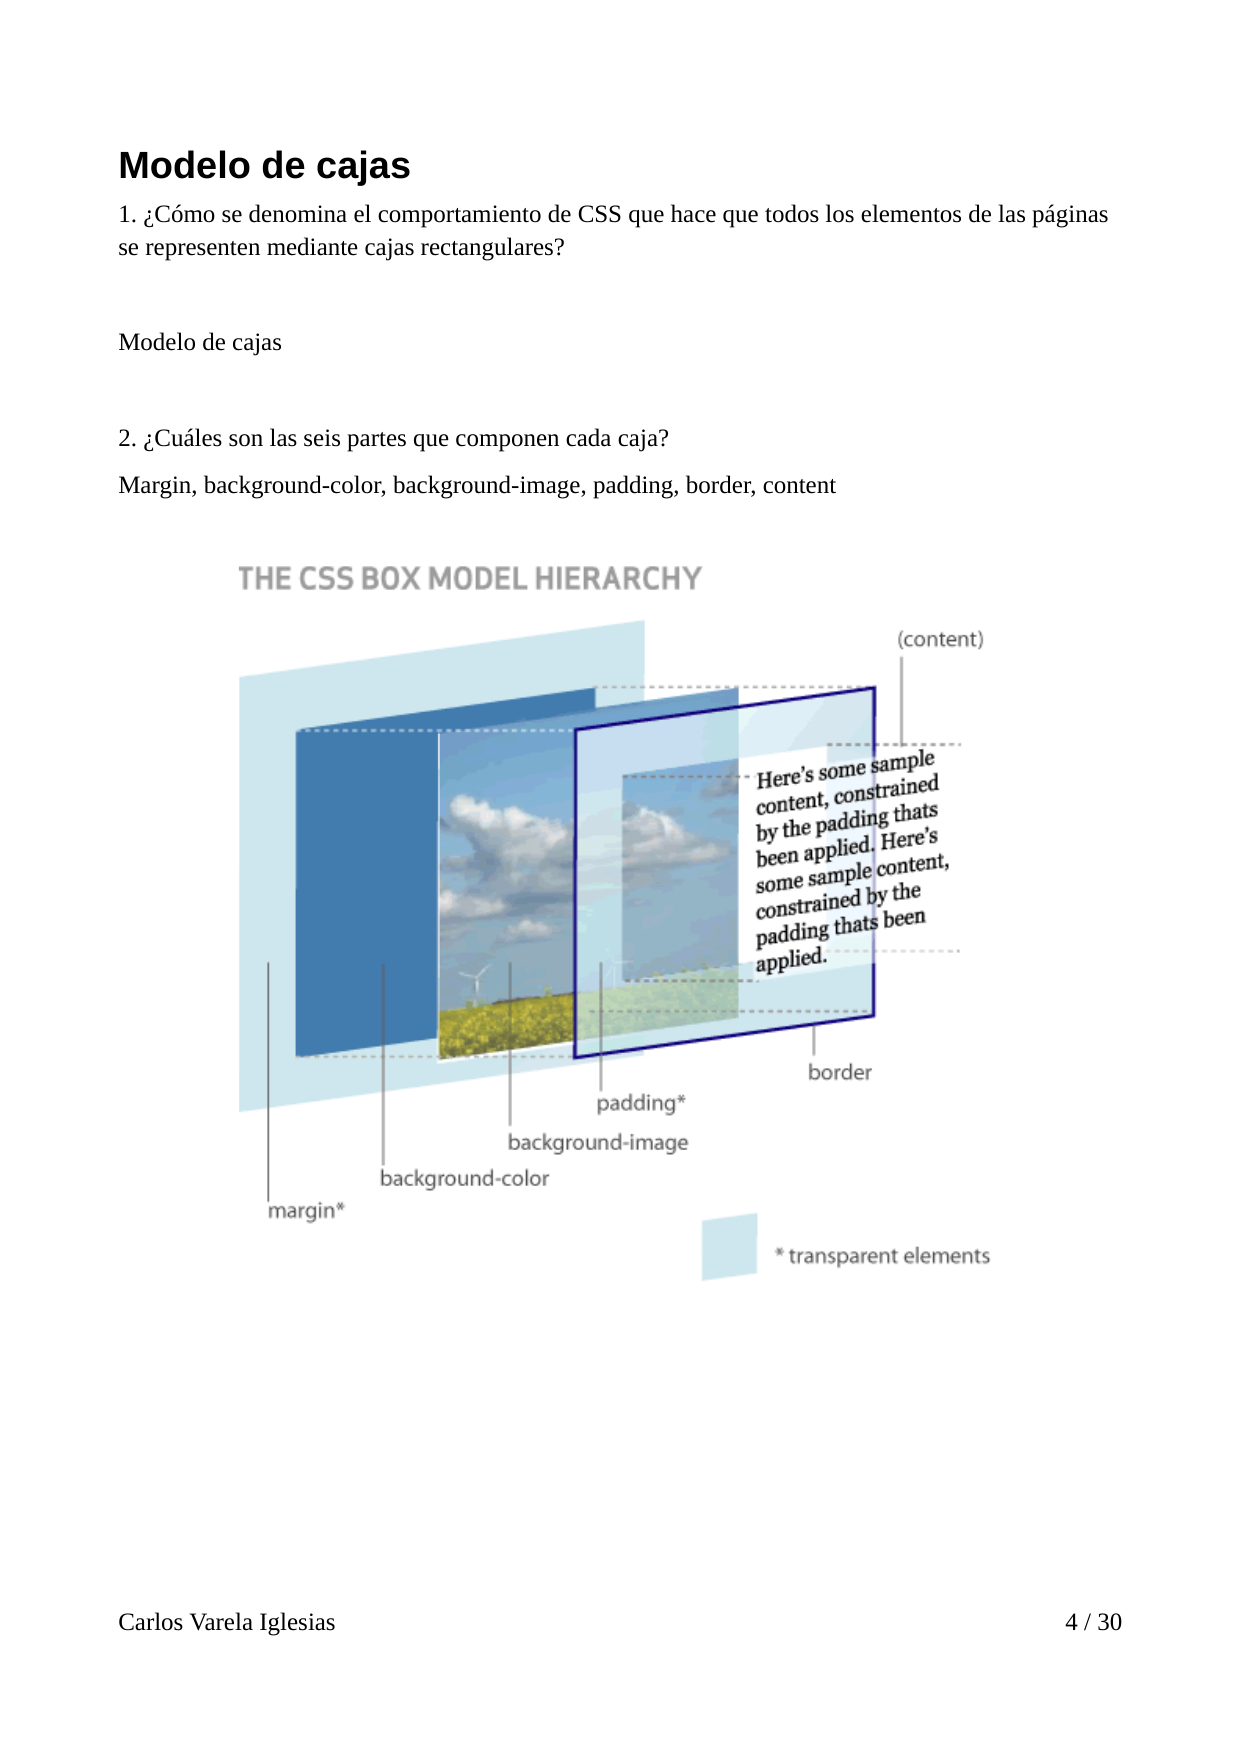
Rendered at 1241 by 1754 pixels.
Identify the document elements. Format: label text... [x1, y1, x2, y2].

picture [238, 565, 1002, 1283]
text 1. ¿Cómo se denomina el comportamiento de CSS que hace que todos los elementos de las páginas se representen mediante cajas rectangulares? [118, 199, 1122, 261]
text Margin, background-color, background-image, padding, border, content [118, 470, 1122, 499]
subtitle Modelo de cajas [118, 143, 1122, 187]
text 2. ¿Cuáles son las seis partes que componen cada caja? [118, 423, 1122, 451]
text Modelo de cajas [118, 327, 1122, 356]
